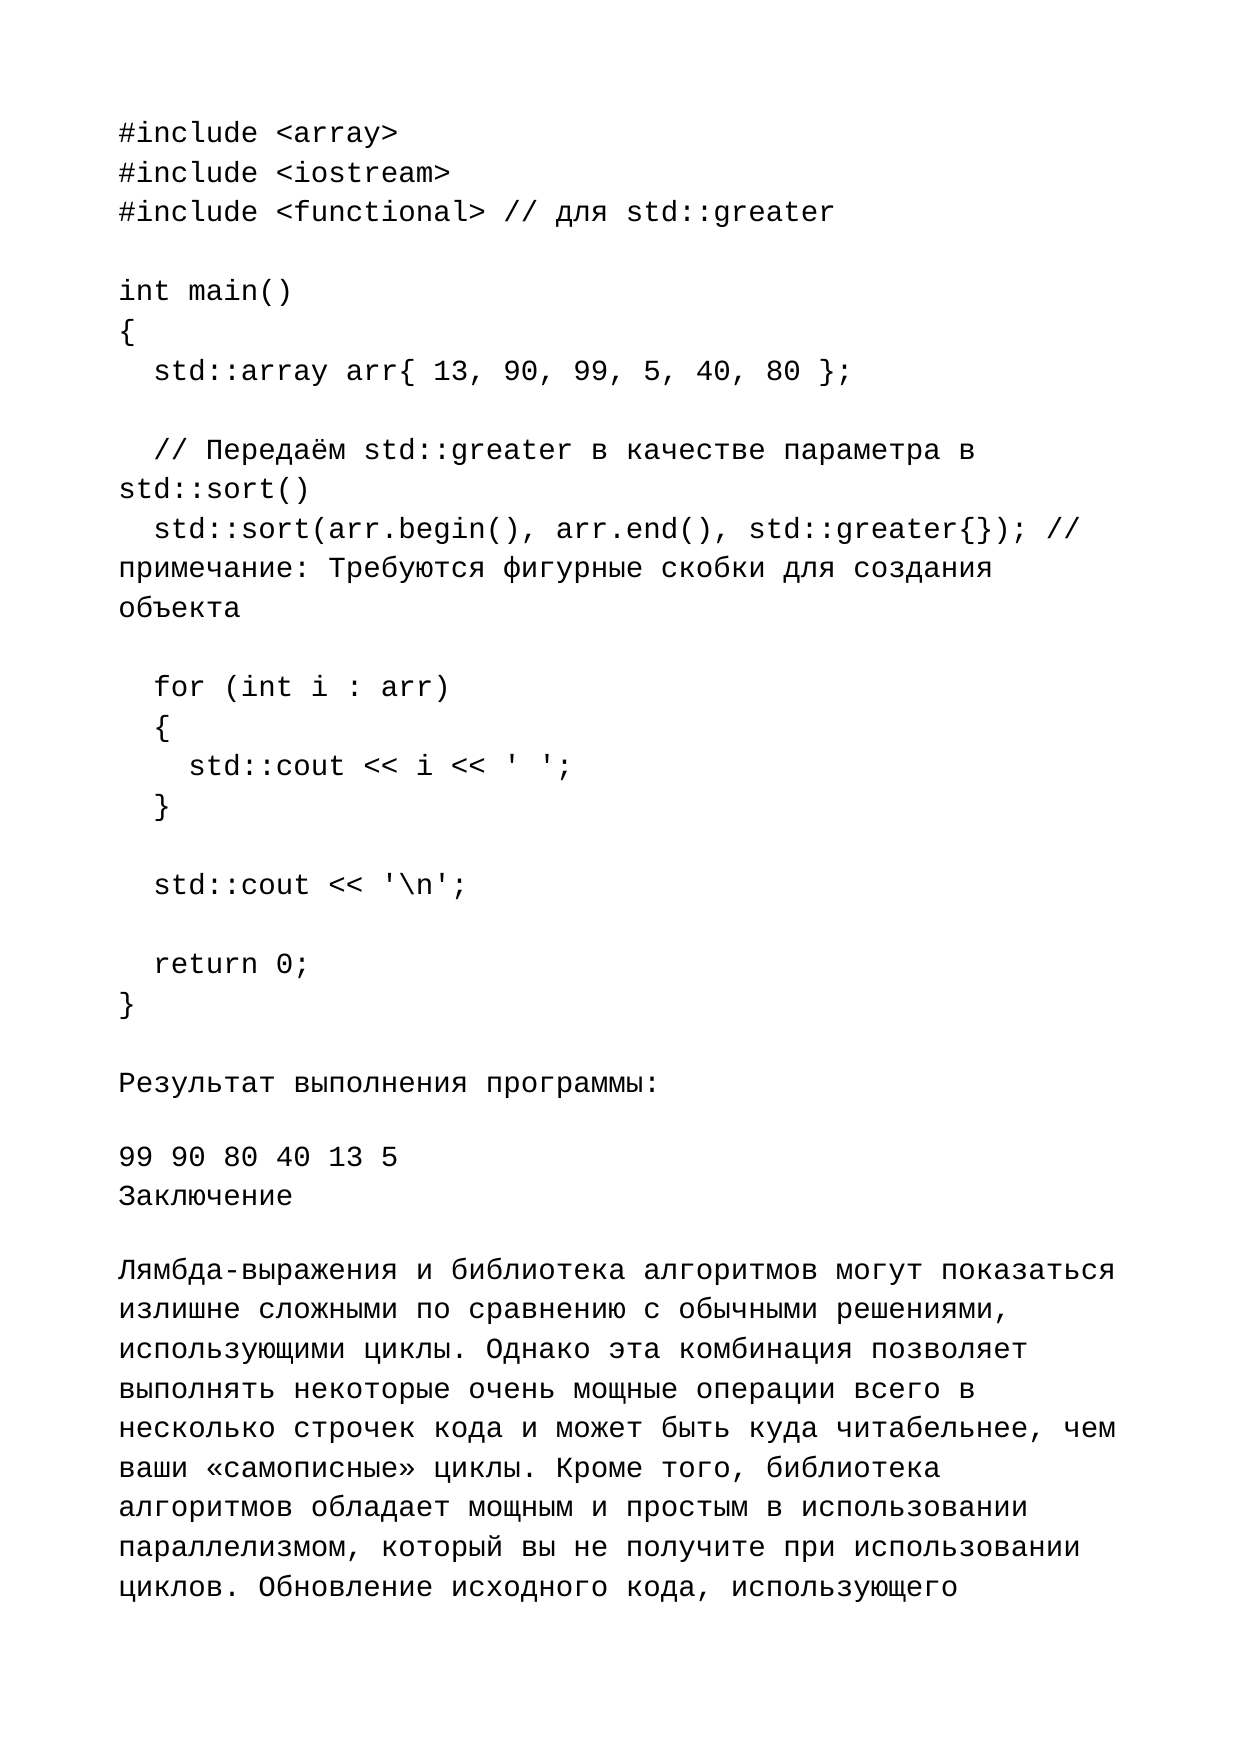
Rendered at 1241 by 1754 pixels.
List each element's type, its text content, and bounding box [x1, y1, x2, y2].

text Заключение [118, 1181, 1122, 1214]
text int main() [118, 276, 1122, 309]
text std::cout << i << ' '; [118, 751, 1122, 784]
text std::array arr{ 13, 90, 99, 5, 40, 80 }; [118, 356, 1122, 389]
text } [118, 989, 1122, 1022]
text std::sort(arr.begin(), arr.end(), std::greater{}); // примечание: Требуются фигурные скобки для создания объекта [118, 514, 1122, 626]
text { [118, 712, 1122, 745]
text #include <array> [118, 118, 1122, 151]
text // Передаём std::greater в качестве параметра в std::sort() [118, 435, 1122, 507]
text Лямбда-выражения и библиотека алгоритмов могут показаться излишне сложными по сравнению с обычными решениями, использующими циклы. Однако эта комбинация позволяет выполнять некоторые очень мощные операции всего в несколько строчек кода и может быть куда читабельнее, чем ваши «самописные» циклы. Кроме того, библиотека алгоритмов обладает мощным и простым в использовании параллелизмом, который вы не получите при использовании циклов. Обновление исходного кода, использующего [118, 1255, 1122, 1605]
text #include <functional> // для std::greater [118, 197, 1122, 230]
text std::cout << '\n'; [118, 870, 1122, 903]
text #include <iostream> [118, 158, 1122, 191]
text for (int i : arr) [118, 672, 1122, 705]
text 99 90 80 40 13 5 [118, 1142, 1122, 1175]
text { [118, 316, 1122, 349]
text } [118, 791, 1122, 824]
text return 0; [118, 949, 1122, 982]
text Результат выполнения программы: [118, 1068, 1122, 1101]
